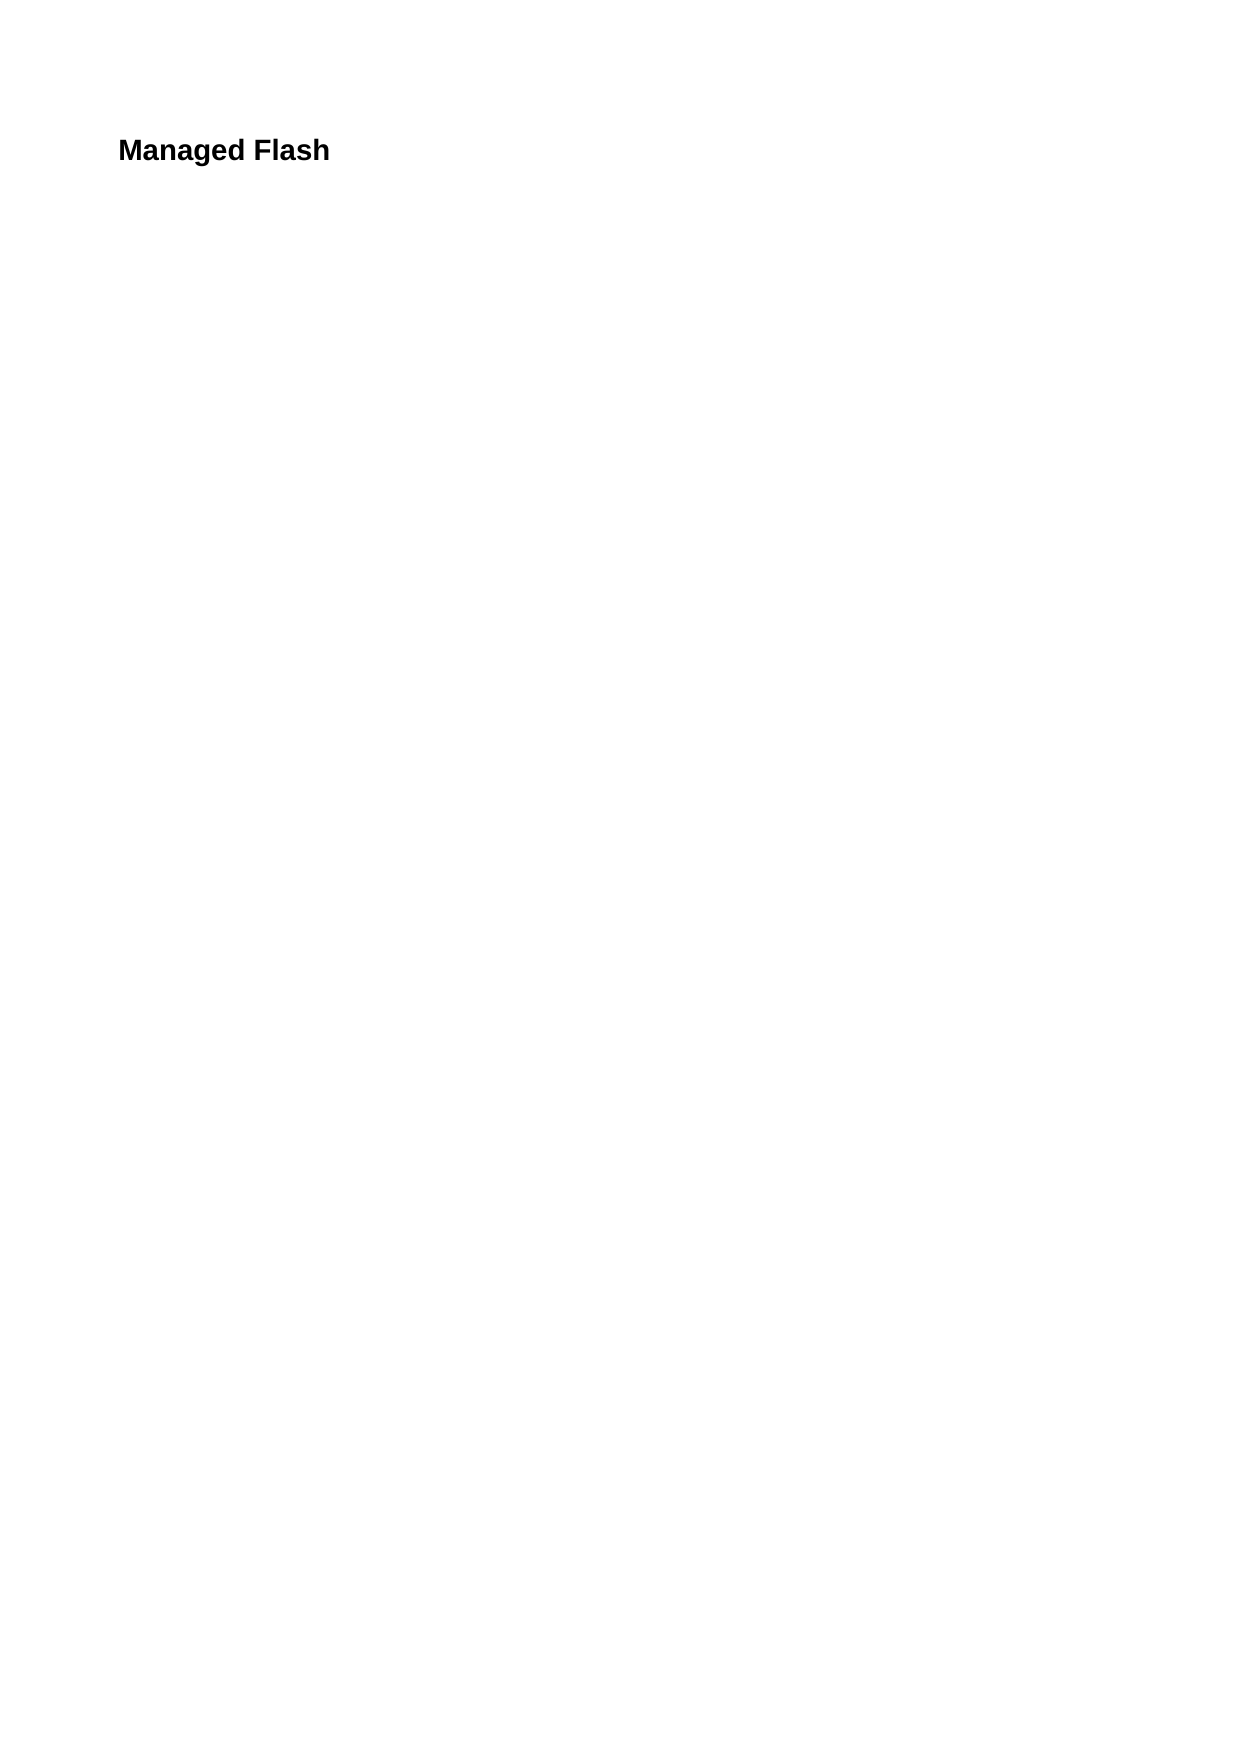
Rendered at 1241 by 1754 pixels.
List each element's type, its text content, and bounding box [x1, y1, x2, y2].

subtitle Managed Flash [118, 133, 1122, 166]
